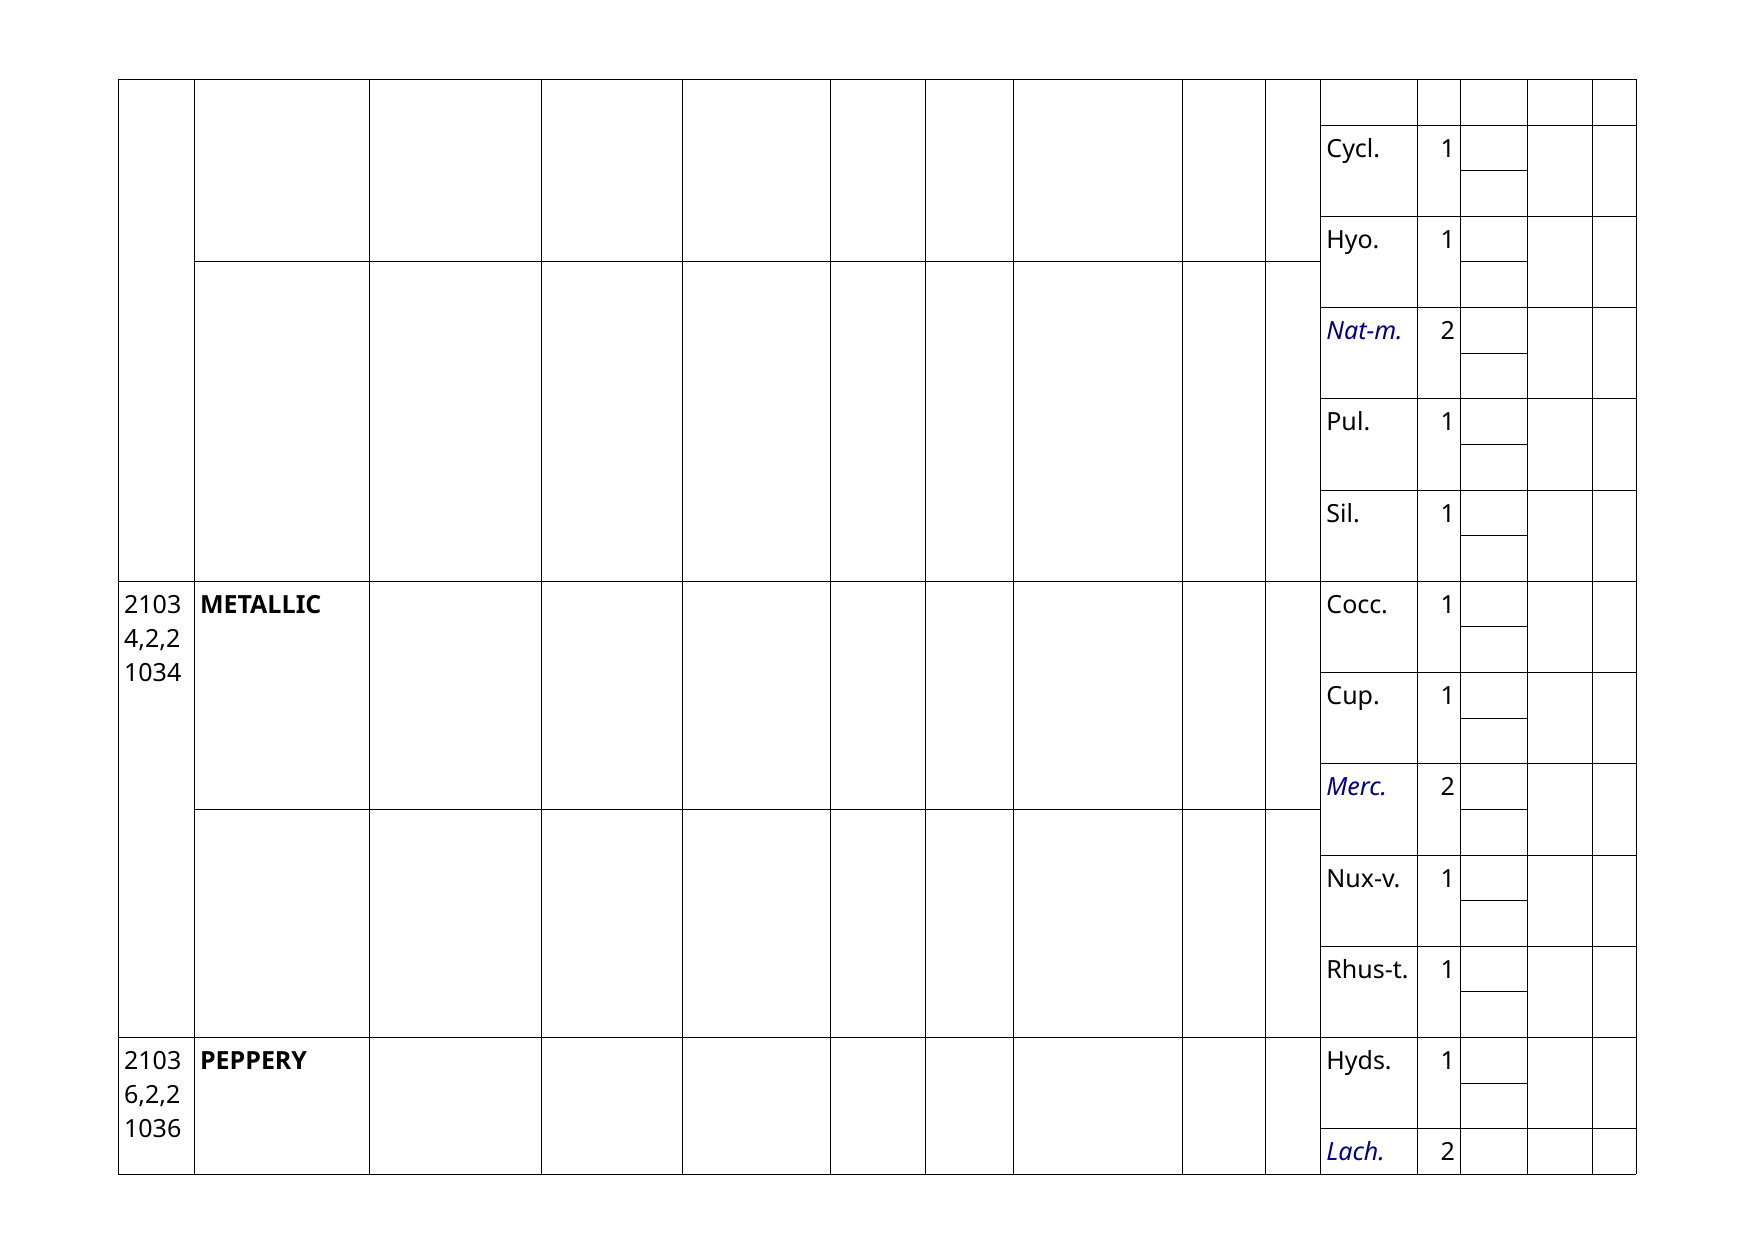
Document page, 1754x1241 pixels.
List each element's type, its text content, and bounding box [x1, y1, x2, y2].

table_cell [195, 810, 369, 1037]
table_cell [1528, 217, 1592, 307]
table_cell [1528, 491, 1592, 581]
table_cell [1593, 1129, 1636, 1174]
table_cell [1418, 80, 1460, 124]
table_cell [1528, 764, 1592, 854]
table_cell [1593, 399, 1636, 489]
table_cell [1183, 1038, 1265, 1174]
table_cell [1461, 262, 1527, 307]
table_cell [1461, 491, 1527, 535]
table_cell [1183, 80, 1265, 261]
table_cell Hyds. [1321, 1038, 1417, 1128]
table_cell 1 [1418, 856, 1460, 946]
table_cell [831, 1038, 925, 1174]
table_cell [542, 80, 682, 261]
table_cell [1461, 217, 1527, 261]
table_cell [1461, 764, 1527, 809]
table_cell [926, 810, 1013, 1037]
table_cell [542, 810, 682, 1037]
table_cell [926, 582, 1013, 809]
table_cell [1528, 947, 1592, 1037]
table_cell [926, 262, 1013, 581]
table_cell [1593, 80, 1636, 124]
table_cell 1 [1418, 673, 1460, 763]
table_cell [1014, 582, 1182, 809]
table_cell [119, 80, 194, 581]
table_cell [1266, 810, 1320, 1037]
table_cell 1 [1418, 217, 1460, 307]
table_cell [831, 582, 925, 809]
table_cell Hyo. [1321, 217, 1417, 307]
table_cell [683, 582, 830, 809]
table_cell [370, 810, 541, 1037]
table_cell [1461, 536, 1527, 581]
table_cell [1593, 764, 1636, 854]
table_cell [1014, 1038, 1182, 1174]
table_cell [1461, 399, 1527, 444]
table_cell [1183, 810, 1265, 1037]
table_cell Pul. [1321, 399, 1417, 489]
table_cell [683, 80, 830, 261]
table_cell [1461, 1084, 1527, 1128]
table_cell 2 [1418, 764, 1460, 854]
table_cell [1461, 354, 1527, 398]
table_cell Nux-v. [1321, 856, 1417, 946]
table_cell [1593, 673, 1636, 763]
table_cell [370, 262, 541, 581]
table_cell [683, 1038, 830, 1174]
table_cell [1461, 308, 1527, 353]
table_cell [370, 80, 541, 261]
table_cell 1 [1418, 126, 1460, 216]
table_cell 1 [1418, 947, 1460, 1037]
table_cell 1 [1418, 582, 1460, 672]
table_cell [1528, 308, 1592, 398]
table_cell [1461, 1129, 1527, 1174]
table_cell [1014, 810, 1182, 1037]
table_cell [370, 582, 541, 809]
table_cell [1461, 582, 1527, 626]
table_cell [1461, 171, 1527, 216]
table_cell [831, 262, 925, 581]
table_cell 21034,2,21034 [119, 582, 194, 1037]
table_cell [1461, 126, 1527, 170]
table_cell [1593, 856, 1636, 946]
table_cell [831, 80, 925, 261]
table_cell [1593, 947, 1636, 1037]
table_cell metallic [195, 582, 369, 809]
table_cell [1461, 627, 1527, 672]
table_cell [1593, 491, 1636, 581]
table_cell 1 [1418, 399, 1460, 489]
table_cell [1593, 126, 1636, 216]
table_cell Sil. [1321, 491, 1417, 581]
table_cell Lach. [1321, 1129, 1417, 1174]
table_cell [1461, 856, 1527, 900]
table_cell [1528, 80, 1592, 124]
table_cell [926, 1038, 1013, 1174]
table_cell [683, 262, 830, 581]
table_cell [1461, 80, 1527, 124]
table_cell [1593, 582, 1636, 672]
table_cell [1593, 1038, 1636, 1128]
table_cell 21036,2,21036 [119, 1038, 194, 1174]
table_cell 1 [1418, 1038, 1460, 1128]
table_cell Cup. [1321, 673, 1417, 763]
table_cell Rhus-t. [1321, 947, 1417, 1037]
table_cell 2 [1418, 1129, 1460, 1174]
table_cell [1593, 217, 1636, 307]
table_cell [1528, 673, 1592, 763]
table_cell [926, 80, 1013, 261]
table_cell [1266, 262, 1320, 581]
table_cell [1528, 399, 1592, 489]
table_cell [1266, 582, 1320, 809]
table_cell [683, 810, 830, 1037]
table_cell [1461, 673, 1527, 718]
table_cell [1461, 810, 1527, 854]
table_cell [1528, 126, 1592, 216]
table_cell 1 [1418, 491, 1460, 581]
table_cell [1461, 992, 1527, 1037]
table_cell Nat-m. [1321, 308, 1417, 398]
table_cell [1321, 80, 1417, 124]
table_cell [1461, 445, 1527, 489]
table_cell Cocc. [1321, 582, 1417, 672]
table_cell [1593, 308, 1636, 398]
table_cell [831, 810, 925, 1037]
table_cell [1183, 262, 1265, 581]
table_cell Merc. [1321, 764, 1417, 854]
table_cell [1461, 1038, 1527, 1083]
table_cell 2 [1418, 308, 1460, 398]
table_cell [1461, 901, 1527, 946]
table_cell [1528, 582, 1592, 672]
table_cell [1461, 719, 1527, 763]
table_cell [1183, 582, 1265, 809]
table_cell [1528, 856, 1592, 946]
table_cell [195, 262, 369, 581]
table_cell [1014, 80, 1182, 261]
table_cell [542, 262, 682, 581]
table_cell peppery [195, 1038, 369, 1174]
table_cell Cycl. [1321, 126, 1417, 216]
table_cell [1014, 262, 1182, 581]
table_cell [1266, 80, 1320, 261]
table_cell [1528, 1129, 1592, 1174]
table_cell [1461, 947, 1527, 991]
table_cell [1266, 1038, 1320, 1174]
table_cell [1528, 1038, 1592, 1128]
table_cell [542, 1038, 682, 1174]
table_cell [370, 1038, 541, 1174]
table_cell [195, 80, 369, 261]
table_cell [542, 582, 682, 809]
